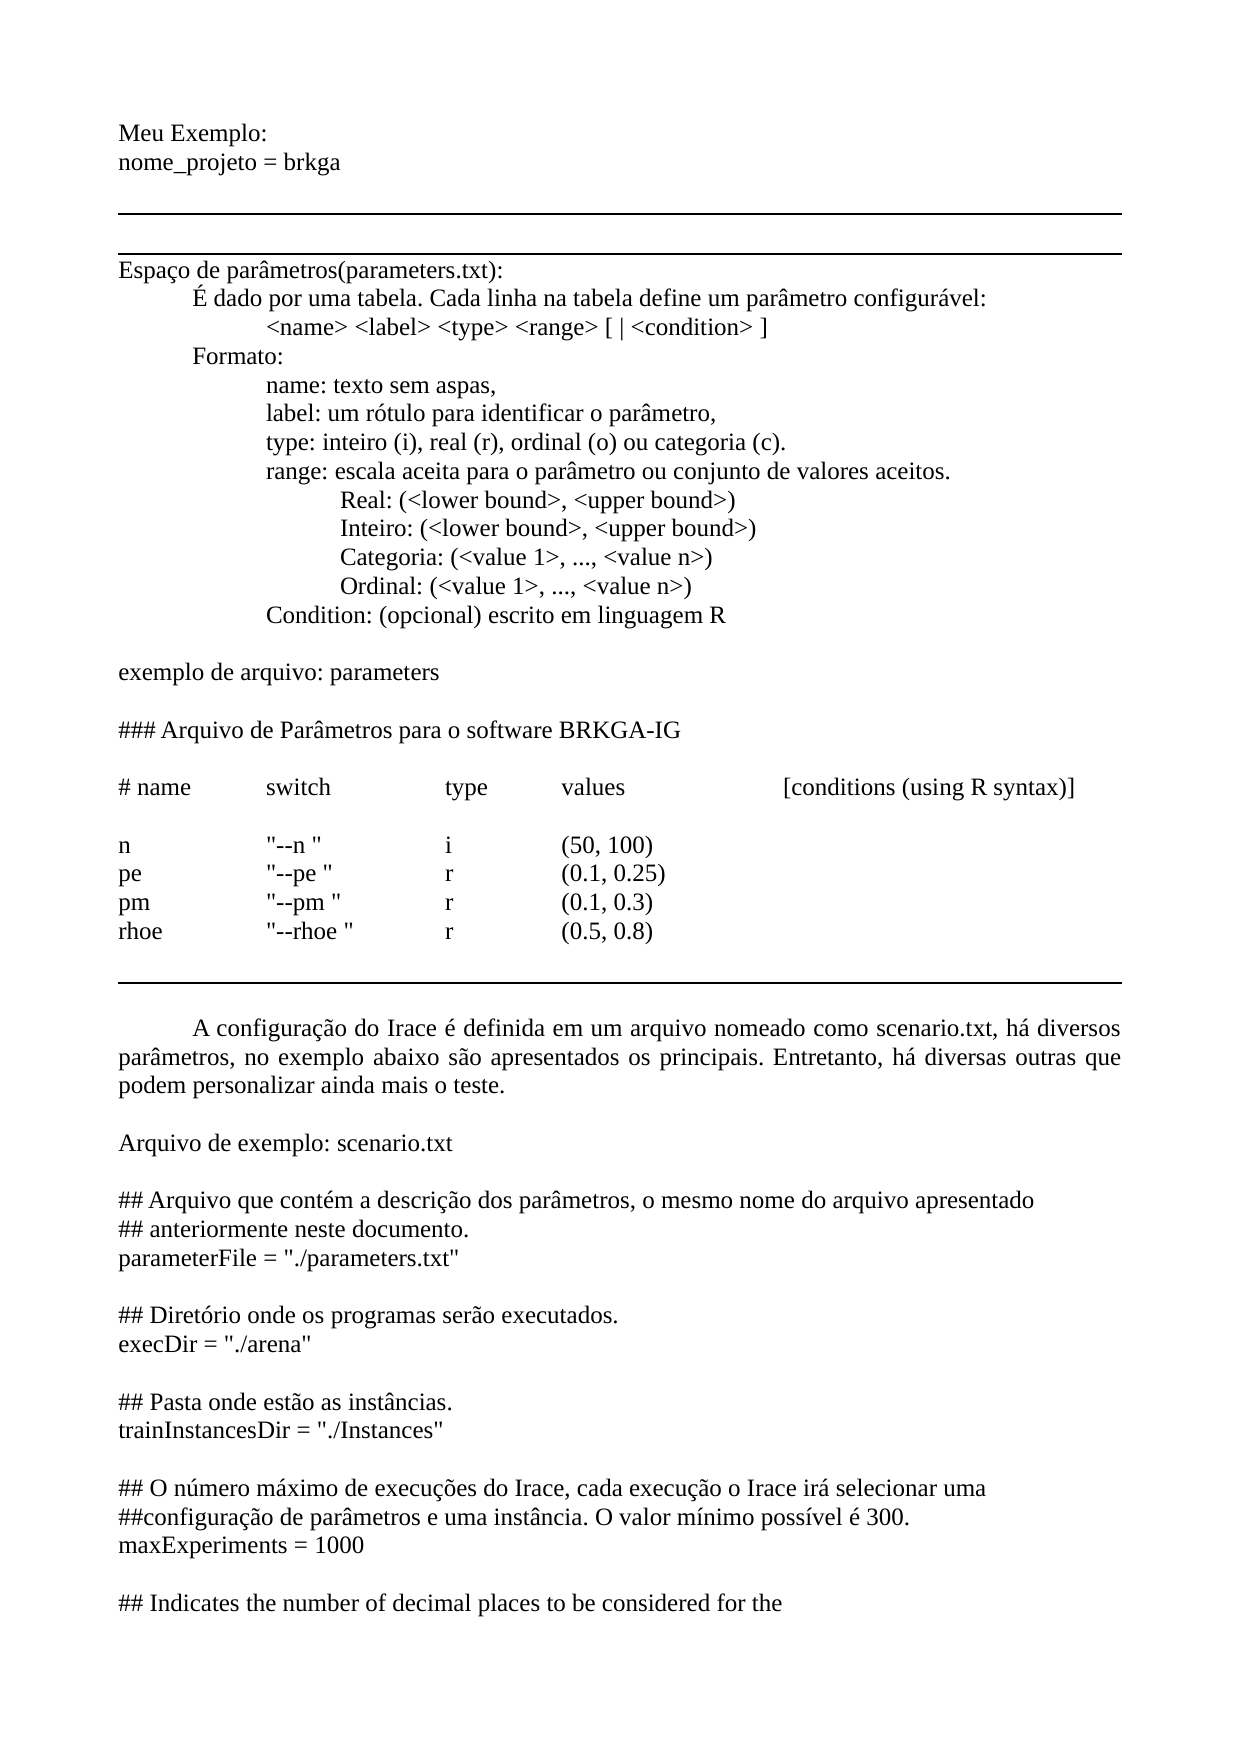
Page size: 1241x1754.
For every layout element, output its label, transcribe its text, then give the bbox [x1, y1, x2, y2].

text Real: (<lower bound>, <upper bound>) [118, 485, 1122, 513]
text ## Pasta onde estão as instâncias. [118, 1387, 1122, 1416]
text Arquivo de exemplo: scenario.txt [118, 1128, 1122, 1157]
text ## Arquivo que contém a descrição dos parâmetros, o mesmo nome do arquivo apresentado [118, 1186, 1122, 1214]
text A configuração do Irace é definida em um arquivo nomeado como scenario.txt, há diversos parâmetros, no exemplo abaixo são apresentados os principais. Entretanto, há diversas outras que podem personalizar ainda mais o teste. [118, 1013, 1122, 1099]
text range: escala aceita para o parâmetro ou conjunto de valores aceitos. [118, 456, 1122, 485]
text pm "--pm " r (0.1, 0.3) [118, 887, 1122, 916]
text Categoria: (<value 1>, ..., <value n>) [118, 542, 1122, 571]
text trainInstancesDir = "./Instances" [118, 1416, 1122, 1444]
text Condition: (opcional) escrito em linguagem R [118, 600, 1122, 628]
text exemplo de arquivo: parameters [118, 657, 1122, 686]
text Meu Exemplo: [118, 118, 1122, 147]
text # name switch type values [conditions (using R syntax)] [118, 772, 1122, 801]
text ## O número máximo de execuções do Irace, cada execução o Irace irá selecionar uma ##configuração de parâmetros e uma instância. O valor mínimo possível é 300. [118, 1473, 1122, 1531]
text pe "--pe " r (0.1, 0.25) [118, 858, 1122, 887]
text ### Arquivo de Parâmetros para o software BRKGA-IG [118, 715, 1122, 743]
text execDir = "./arena" [118, 1329, 1122, 1358]
text name: texto sem aspas, [118, 370, 1122, 398]
text Espaço de parâmetros(parameters.txt): [118, 255, 1122, 283]
text label: um rótulo para identificar o parâmetro, [118, 398, 1122, 427]
text maxExperiments = 1000 [118, 1531, 1122, 1559]
text <name> <label> <type> <range> [ | <condition> ] [118, 312, 1122, 341]
text ## Indicates the number of decimal places to be considered for the [118, 1588, 1122, 1617]
text parameterFile = "./parameters.txt" [118, 1243, 1122, 1272]
text n "--n " i (50, 100) [118, 830, 1122, 858]
text ## anteriormente neste documento. [118, 1214, 1122, 1243]
text type: inteiro (i), real (r), ordinal (o) ou categoria (c). [118, 427, 1122, 456]
text É dado por uma tabela. Cada linha na tabela define um parâmetro configurável: [118, 283, 1122, 312]
text Ordinal: (<value 1>, ..., <value n>) [118, 571, 1122, 600]
text ## Diretório onde os programas serão executados. [118, 1301, 1122, 1329]
text nome_projeto = brkga [118, 147, 1122, 176]
text Formato: [118, 341, 1122, 370]
text rhoe "--rhoe " r (0.5, 0.8) [118, 916, 1122, 945]
text Inteiro: (<lower bound>, <upper bound>) [118, 513, 1122, 542]
